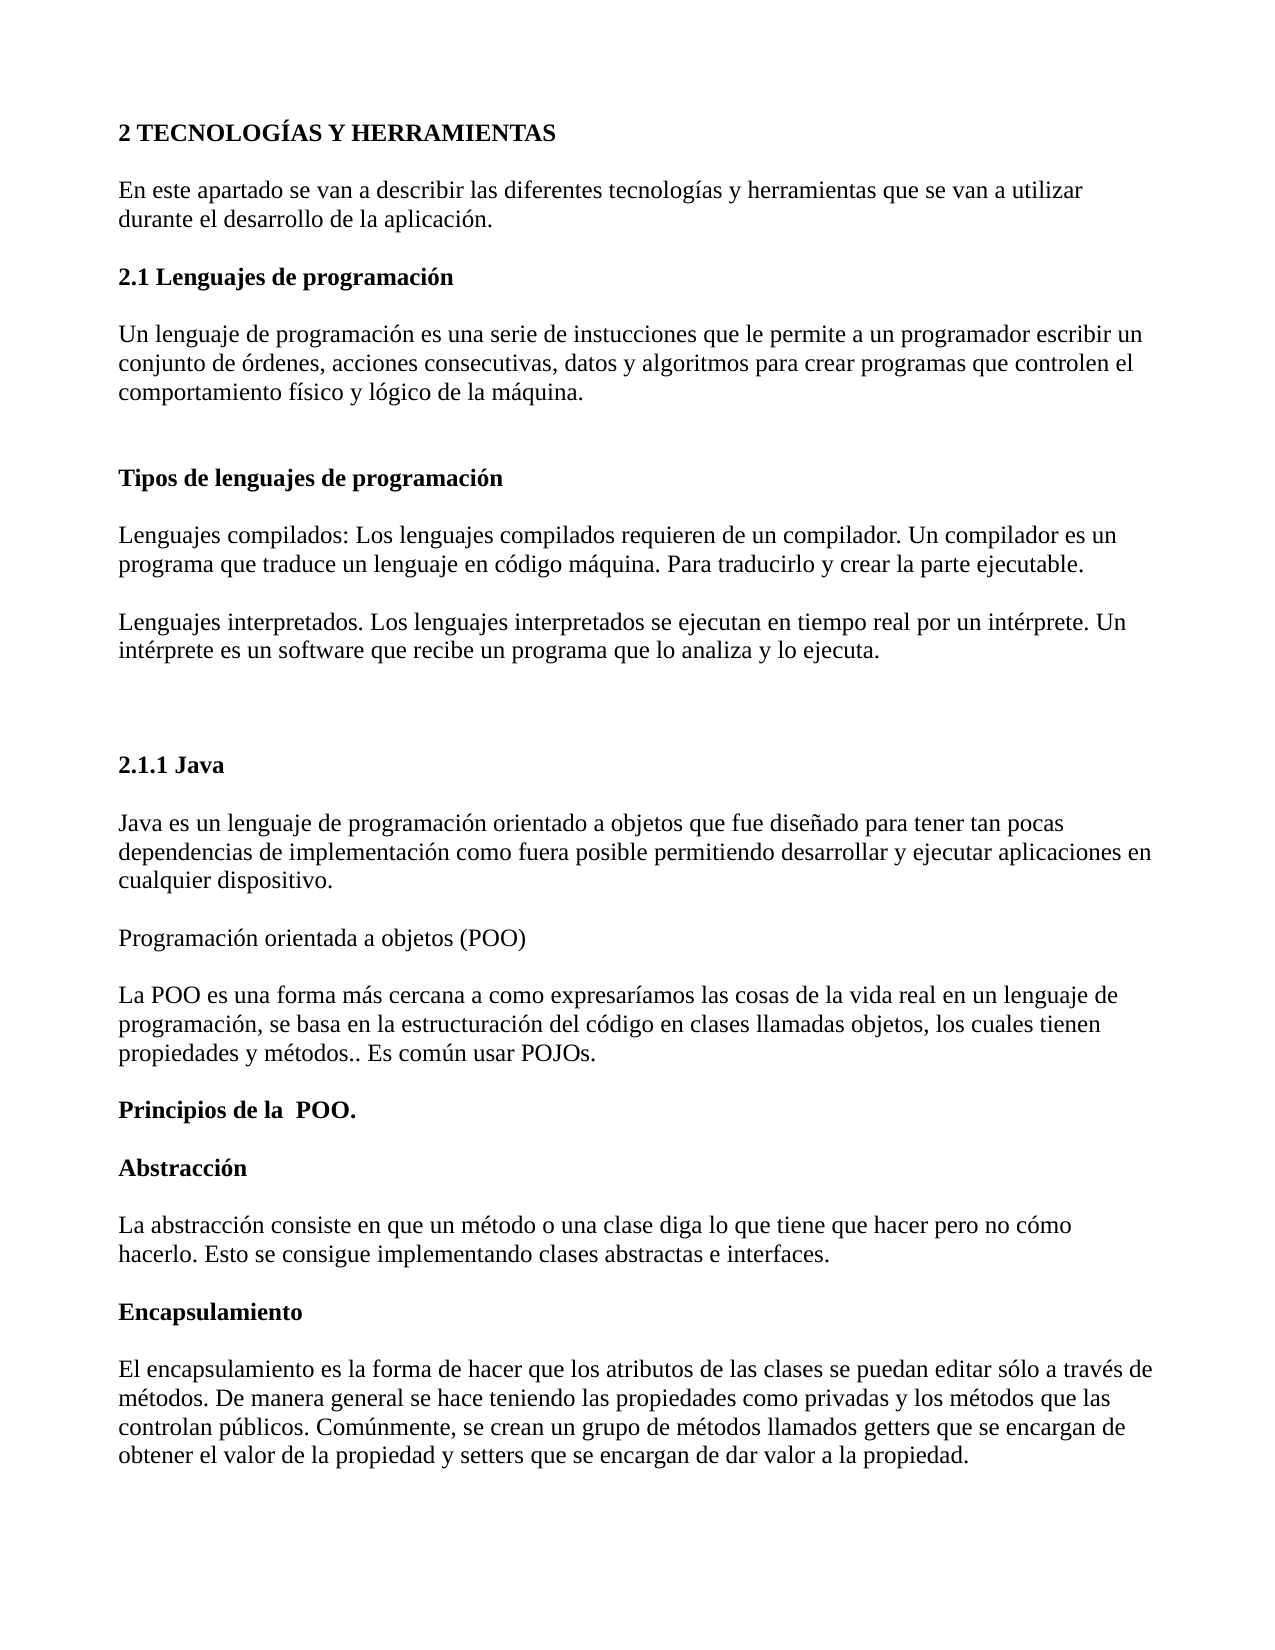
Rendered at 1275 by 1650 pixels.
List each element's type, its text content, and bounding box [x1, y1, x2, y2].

text El encapsulamiento es la forma de hacer que los atributos de las clases se puedan editar sólo a través de métodos. De manera general se hace teniendo las propiedades como privadas y los métodos que las controlan públicos. Comúnmente, se crean un grupo de métodos llamados getters que se encargan de obtener el valor de la propiedad y setters que se encargan de dar valor a la propiedad. [118, 1354, 1157, 1469]
text Lenguajes compilados: Los lenguajes compilados requieren de un compilador. Un compilador es un programa que traduce un lenguaje en código máquina. Para traducirlo y crear la parte ejecutable. [118, 521, 1157, 578]
text Programación orientada a objetos (POO) [118, 923, 1157, 952]
text 2.1 Lenguajes de programación [118, 262, 1157, 291]
text Un lenguaje de programación es una serie de instucciones que le permite a un programador escribir un conjunto de órdenes, acciones consecutivas, datos y algoritmos para crear programas que controlen el comportamiento físico y lógico de la máquina. [118, 319, 1157, 406]
text La POO es una forma más cercana a como expresaríamos las cosas de la vida real en un lenguaje de programación, se basa en la estructuración del código en clases llamadas objetos, los cuales tienen propiedades y métodos.. Es común usar POJOs. [118, 981, 1157, 1067]
text Encapsulamiento [118, 1297, 1157, 1326]
text 2 TECNOLOGÍAS Y HERRAMIENTAS [118, 118, 1157, 147]
text En este apartado se van a describir las diferentes tecnologías y herramientas que se van a utilizar durante el desarrollo de la aplicación. [118, 176, 1157, 233]
text Lenguajes interpretados. Los lenguajes interpretados se ejecutan en tiempo real por un intérprete. Un intérprete es un software que recibe un programa que lo analiza y lo ejecuta. [118, 607, 1157, 664]
text 2.1.1 Java [118, 751, 1157, 779]
text Abstracción [118, 1153, 1157, 1182]
text Principios de la POO. [118, 1096, 1157, 1124]
text Java es un lenguaje de programación orientado a objetos que fue diseñado para tener tan pocas dependencias de implementación como fuera posible permitiendo desarrollar y ejecutar aplicaciones en cualquier dispositivo. [118, 808, 1157, 894]
text La abstracción consiste en que un método o una clase diga lo que tiene que hacer pero no cómo hacerlo. Esto se consigue implementando clases abstractas e interfaces. [118, 1211, 1157, 1268]
text Tipos de lenguajes de programación [118, 463, 1157, 492]
